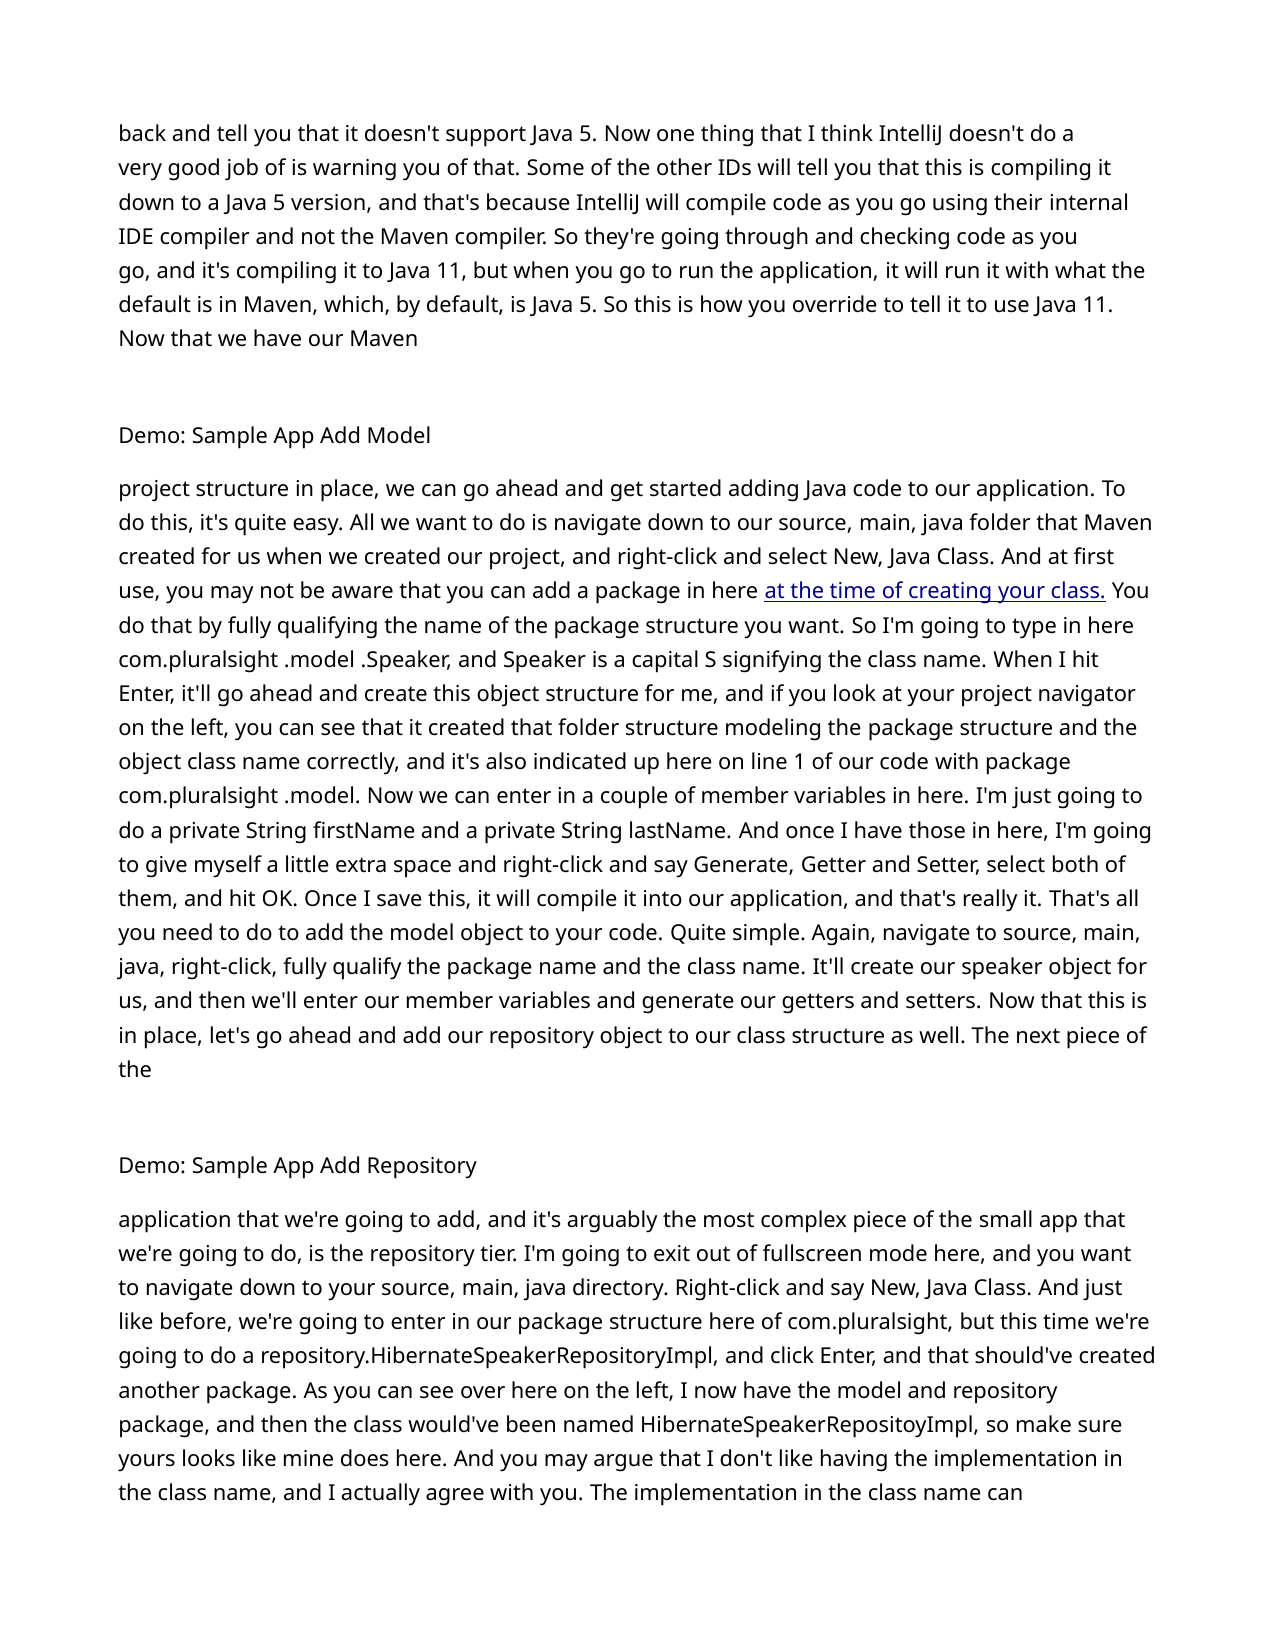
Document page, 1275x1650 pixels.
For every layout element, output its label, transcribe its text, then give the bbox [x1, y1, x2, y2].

text application that we're going to add, and it's arguably the most complex piece of the small app that we're going to do, is the repository tier. I'm going to exit out of fullscreen mode here, and you want to navigate down to your source, main, java directory. Right-click and say New, Java Class. And just like before, we're going to enter in our package structure here of com.pluralsight, but this time we're going to do a repository.HibernateSpeakerRepositoryImpl, and click Enter, and that should've created another package. As you can see over here on the left, I now have the model and repository package, and then the class would've been named HibernateSpeakerRepositoyImpl, so make sure yours looks like mine does here. And you may argue that I don't like having the implementation in the class name, and I actually agree with you. The implementation in the class name can [118, 1204, 1157, 1507]
subtitle Demo: Sample App Add Model [118, 420, 1157, 449]
subtitle Demo: Sample App Add Repository [118, 1151, 1157, 1180]
text project structure in place, we can go ahead and get started adding Java code to our application. To do this, it's quite easy. All we want to do is navigate down to our source, main, java folder that Maven created for us when we created our project, and right-click and select New, Java Class. And at first use, you may not be aware that you can add a package in here at the time of creating your class. You do that by fully qualifying the name of the package structure you want. So I'm going to type in here com.pluralsight .model .Speaker, and Speaker is a capital S signifying the class name. When I hit Enter, it'll go ahead and create this object structure for me, and if you look at your project navigator on the left, you can see that it created that folder structure modeling the package structure and the object class name correctly, and it's also indicated up here on line 1 of our code with package com.pluralsight .model. Now we can enter in a couple of member variables in here. I'm just going to do a private String firstName and a private String lastName. And once I have those in here, I'm going to give myself a little extra space and right-click and say Generate, Getter and Setter, select both of them, and hit OK. Once I save this, it will compile it into our application, and that's really it. That's all you need to do to add the model object to your code. Quite simple. Again, navigate to source, main, java, right-click, fully qualify the package name and the class name. It'll create our speaker object for us, and then we'll enter our member variables and generate our getters and setters. Now that this is in place, let's go ahead and add our repository object to our class structure as well. The next piece of the [118, 473, 1157, 1084]
text back and tell you that it doesn't support Java 5. Now one thing that I think IntelliJ doesn't do a very good job of is warning you of that. Some of the other IDs will tell you that this is compiling it down to a Java 5 version, and that's because IntelliJ will compile code as you go using their internal IDE compiler and not the Maven compiler. So they're going through and checking code as you go, and it's compiling it to Java 11, but when you go to run the application, it will run it with what the default is in Maven, which, by default, is Java 5. So this is how you override to tell it to use Java 11. Now that we have our Maven [118, 118, 1157, 353]
